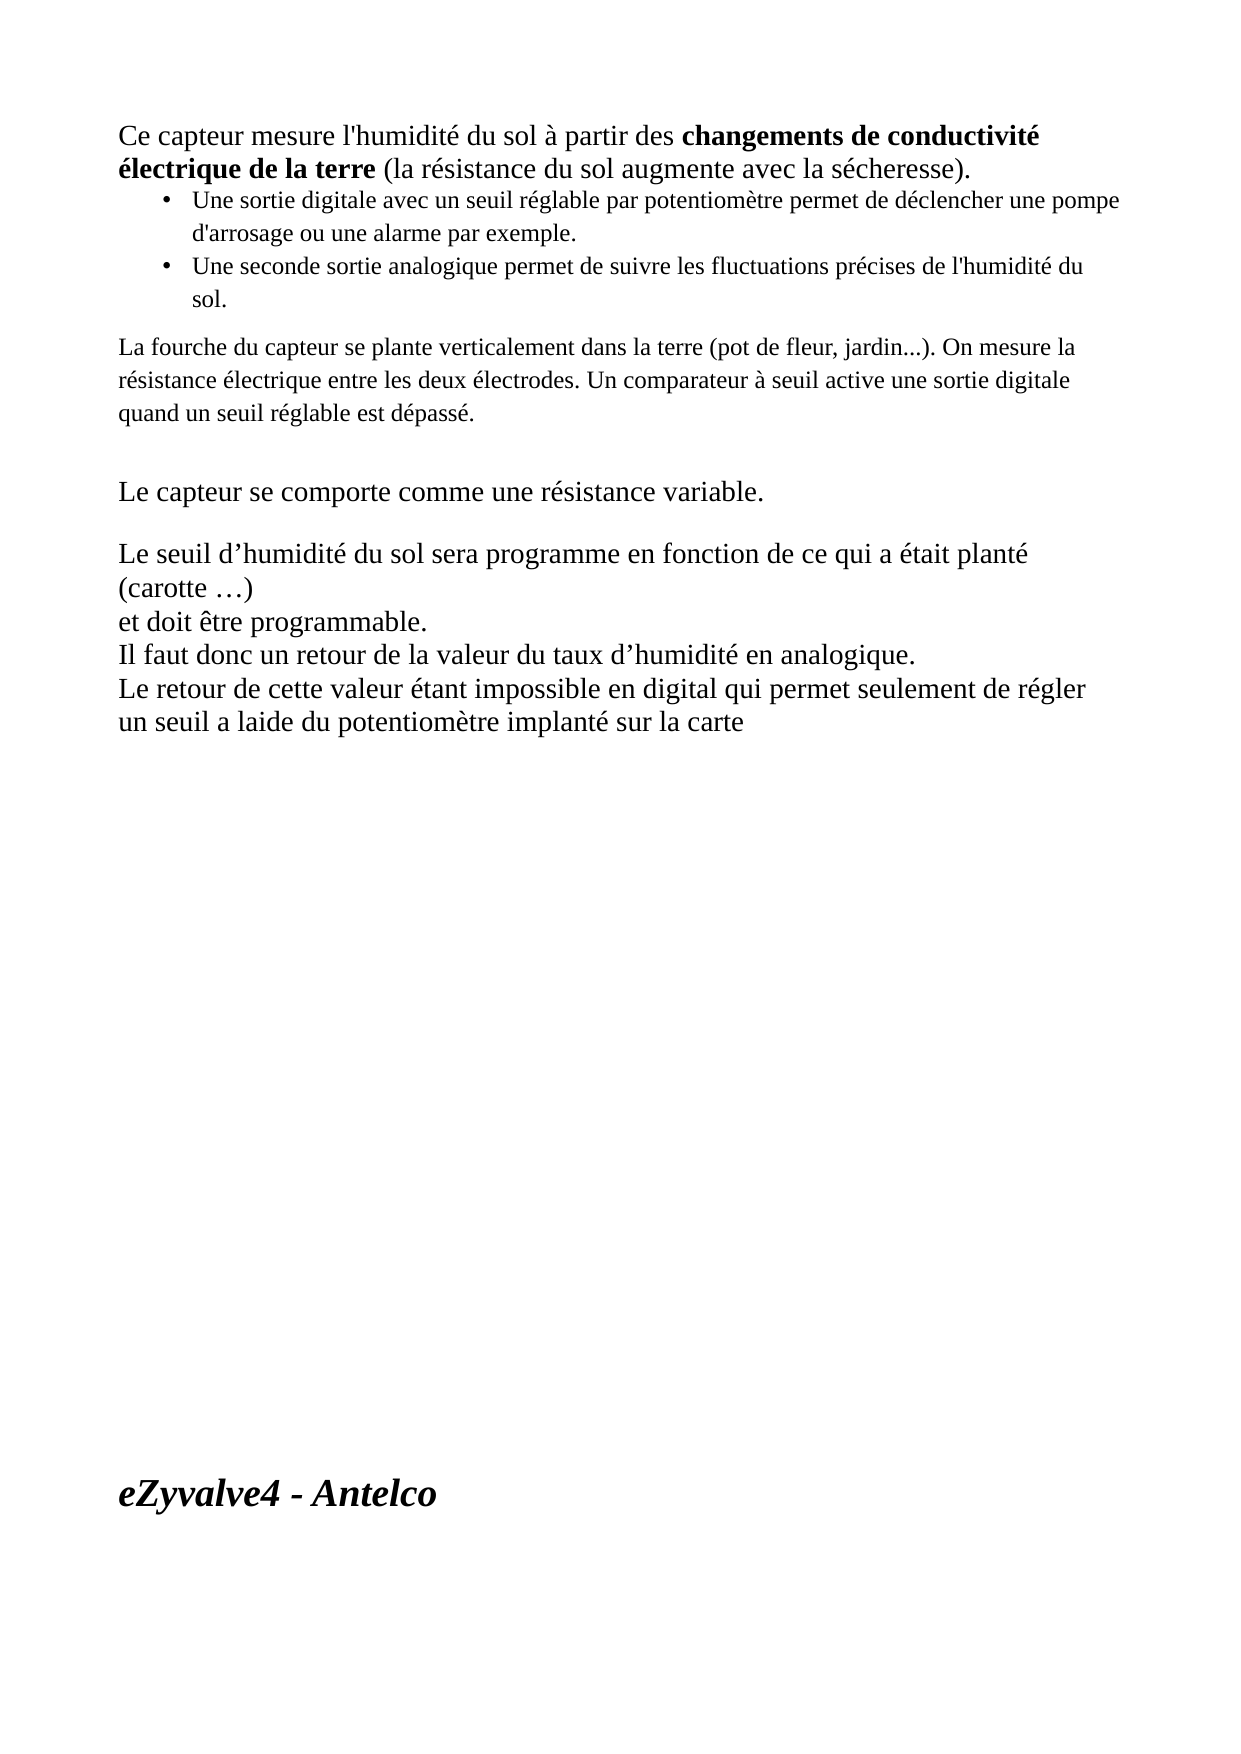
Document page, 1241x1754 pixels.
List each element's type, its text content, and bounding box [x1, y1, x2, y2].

list Une sortie digitale avec un seuil réglable par potentiomètre permet de déclencher une pompe d'arrosage ou une alarme par exemple. [162, 185, 1122, 247]
text Il faut donc un retour de la valeur du taux d’humidité en analogique. [118, 637, 1122, 671]
text Le retour de cette valeur étant impossible en digital qui permet seulement de régler un seuil a laide du potentiomètre implanté sur la carte [118, 671, 1122, 738]
text Le capteur se comporte comme une résistance variable. [118, 474, 1122, 508]
text et doit être programmable. [118, 604, 1122, 637]
text eZyvalve4 - Antelco [118, 1469, 1122, 1514]
text Ce capteur mesure l'humidité du sol à partir des changements de conductivité électrique de la terre (la résistance du sol augmente avec la sécheresse). [118, 118, 1122, 185]
text Le seuil d’humidité du sol sera programme en fonction de ce qui a était planté (carotte …) [118, 537, 1122, 604]
list Une seconde sortie analogique permet de suivre les fluctuations précises de l'humidité du sol. [162, 251, 1122, 313]
text La fourche du capteur se plante verticalement dans la terre (pot de fleur, jardin...). On mesure la résistance électrique entre les deux électrodes. Un comparateur à seuil active une sortie digitale quand un seuil réglable est dépassé. [118, 332, 1122, 427]
